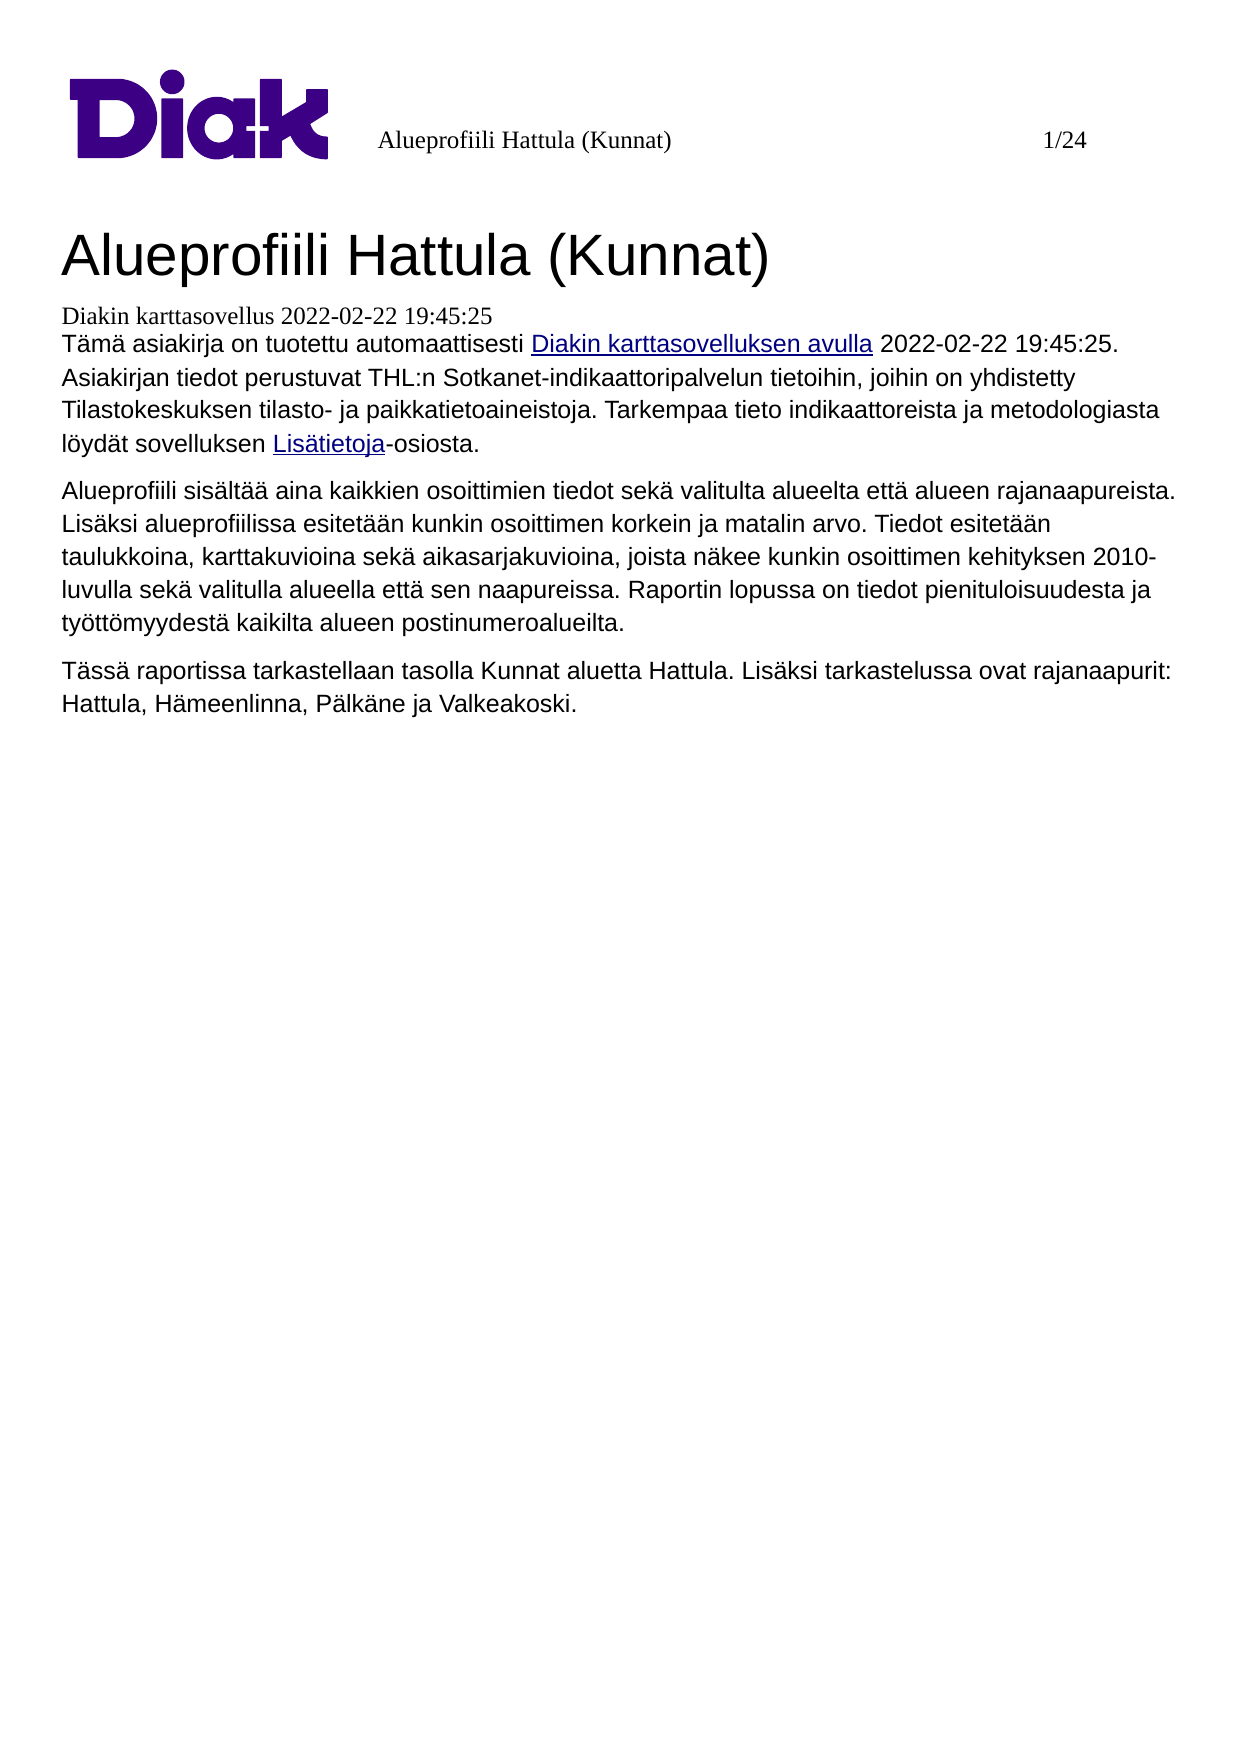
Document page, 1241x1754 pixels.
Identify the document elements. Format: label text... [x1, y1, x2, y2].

text Diakin karttasovellus 2022-02-22 19:45:25 [61, 301, 1179, 329]
text Alueprofiili sisältää aina kaikkien osoittimien tiedot sekä valitulta alueelta että alueen rajanaapureista. Lisäksi alueprofiilissa esitetään kunkin osoittimen korkein ja matalin arvo. Tiedot esitetään taulukkoina, karttakuvioina sekä aikasarjakuvioina, joista näkee kunkin osoittimen kehityksen 2010-luvulla sekä valitulla alueella että sen naapureissa. Raportin lopussa on tiedot pienituloisuudesta ja työttömyydestä kaikilta alueen postinumeroalueilta. [61, 476, 1179, 637]
title Alueprofiili Hattula (Kunnat) [61, 221, 1179, 288]
text Tässä raportissa tarkastellaan tasolla Kunnat aluetta Hattula. Lisäksi tarkastelussa ovat rajanaapurit: Hattula, Hämeenlinna, Pälkäne ja Valkeakoski. [61, 656, 1179, 718]
text Tämä asiakirja on tuotettu automaattisesti Diakin karttasovelluksen avulla 2022-02-22 19:45:25. Asiakirjan tiedot perustuvat THL:n Sotkanet-indikaattoripalvelun tietoihin, joihin on yhdistetty Tilastokeskuksen tilasto- ja paikkatietoaineistoja. Tarkempaa tieto indikaattoreista ja metodologiasta löydät sovelluksen Lisätietoja-osiosta. [61, 329, 1179, 457]
